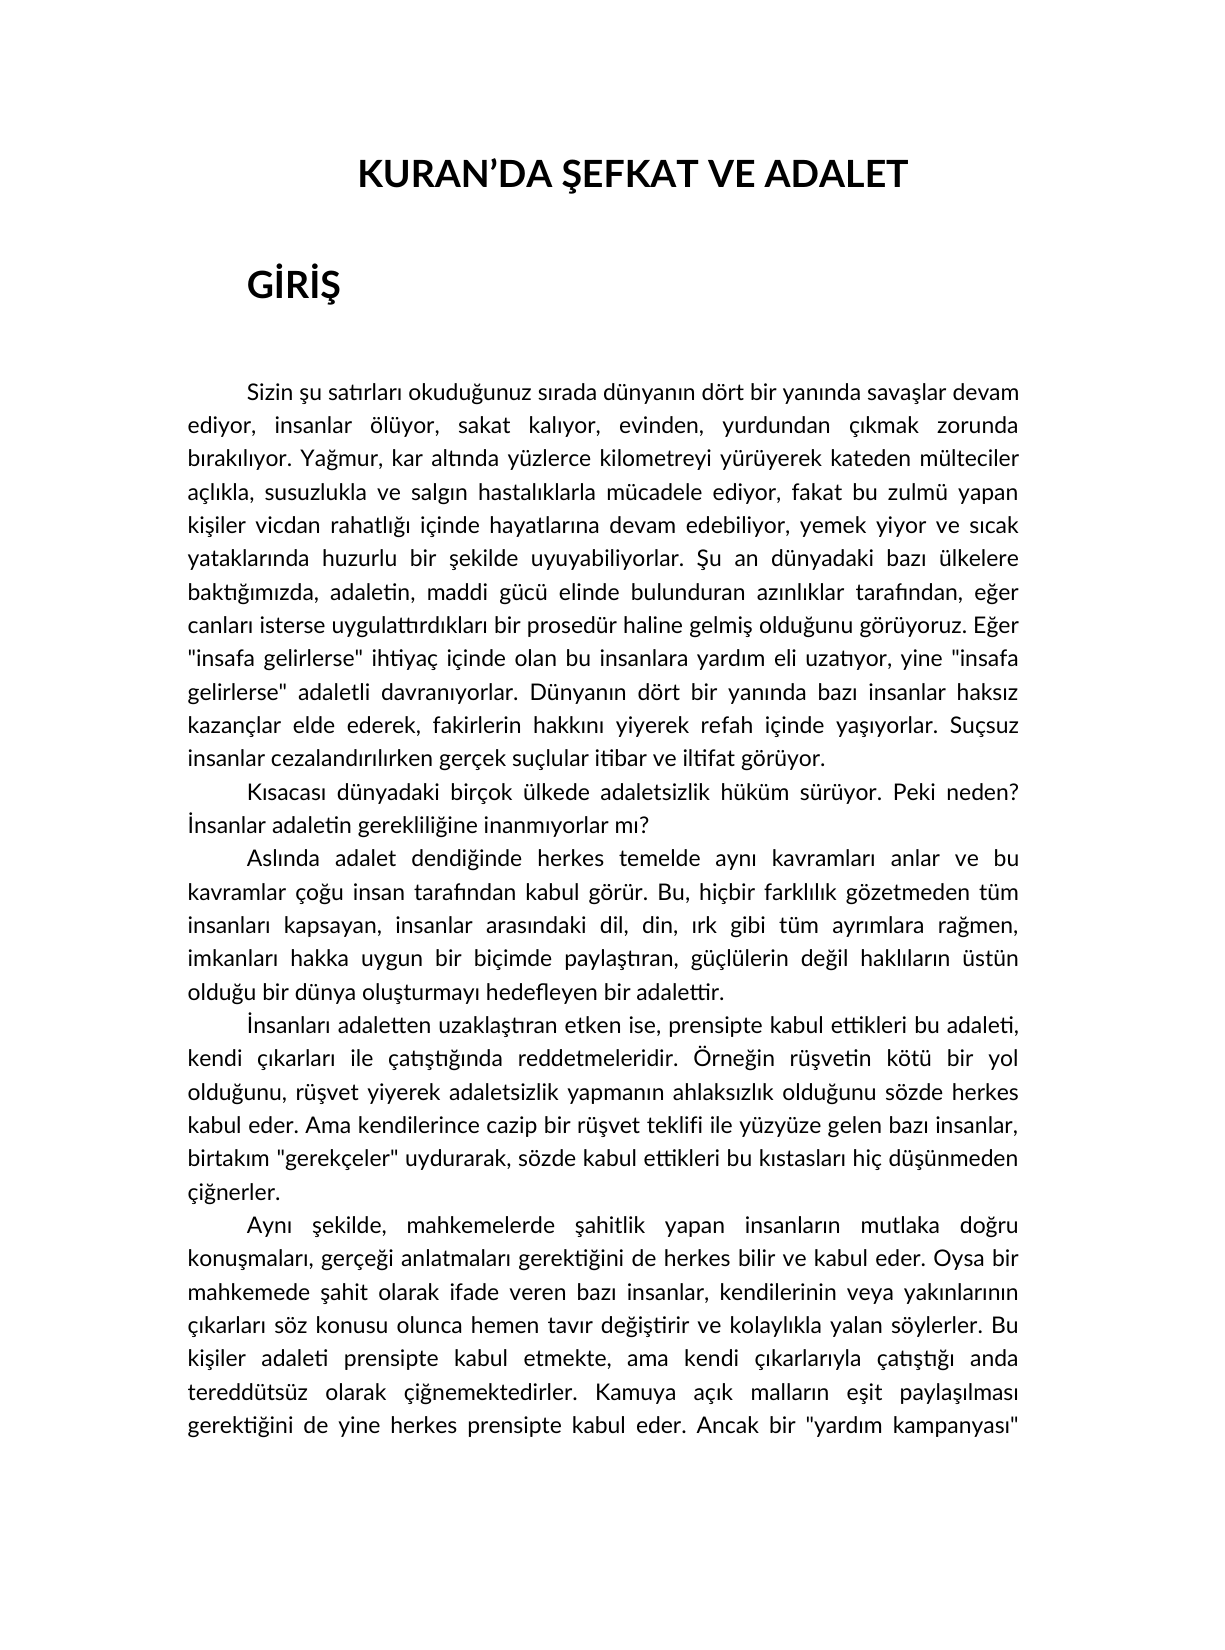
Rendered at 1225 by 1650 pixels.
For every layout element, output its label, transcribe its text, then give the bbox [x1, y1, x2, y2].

text Kısacası dünyadaki birçok ülkede adaletsizlik hüküm sürüyor. Peki neden? İnsanlar adaletin gerekliliğine inanmıyorlar mı? [187, 773, 1020, 840]
text İnsanları adaletten uzaklaştıran etken ise, prensipte kabul ettikleri bu adaleti, kendi çıkarları ile çatıştığında reddetmeleridir. Örneğin rüşvetin kötü bir yol olduğunu, rüşvet yiyerek adaletsizlik yapmanın ahlaksızlık olduğunu sözde herkes kabul eder. Ama kendilerince cazip bir rüşvet teklifi ile yüzyüze gelen bazı insanlar, birtakım "gerekçeler" uydurarak, sözde kabul ettikleri bu kıstasları hiç düşünmeden çiğnerler. [187, 1007, 1020, 1207]
text Aynı şekilde, mahkemelerde şahitlik yapan insanların mutlaka doğru konuşmaları, gerçeği anlatmaları gerektiğini de herkes bilir ve kabul eder. Oysa bir mahkemede şahit olarak ifade veren bazı insanlar, kendilerinin veya yakınlarının çıkarları söz konusu olunca hemen tavır değiştirir ve kolaylıkla yalan söylerler. Bu kişiler adaleti prensipte kabul etmekte, ama kendi çıkarlarıyla çatıştığı anda tereddütsüz olarak çiğnemektedirler. Kamuya açık malların eşit paylaşılması gerektiğini de yine herkes prensipte kabul eder. Ancak bir "yardım kampanyası" [187, 1207, 1020, 1440]
text KURAN’DA ŞEFKAT VE ADALET [187, 150, 1020, 195]
text Aslında adalet dendiğinde herkes temelde aynı kavramları anlar ve bu kavramlar çoğu insan tarafından kabul görür. Bu, hiçbir farklılık gözetmeden tüm insanları kapsayan, insanlar arasındaki dil, din, ırk gibi tüm ayrımlara rağmen, imkanları hakka uygun bir biçimde paylaştıran, güçlülerin değil haklıların üstün olduğu bir dünya oluşturmayı hedefleyen bir adalettir. [187, 840, 1020, 1007]
text GİRİŞ [187, 262, 1020, 307]
text Sizin şu satırları okuduğunuz sırada dünyanın dört bir yanında savaşlar devam ediyor, insanlar ölüyor, sakat kalıyor, evinden, yurdundan çıkmak zorunda bırakılıyor. Yağmur, kar altında yüzlerce kilometreyi yürüyerek kateden mülteciler açlıkla, susuzlukla ve salgın hastalıklarla mücadele ediyor, fakat bu zulmü yapan kişiler vicdan rahatlığı içinde hayatlarına devam edebiliyor, yemek yiyor ve sıcak yataklarında huzurlu bir şekilde uyuyabiliyorlar. Şu an dünyadaki bazı ülkelere baktığımızda, adaletin, maddi gücü elinde bulunduran azınlıklar tarafından, eğer canları isterse uygulattırdıkları bir prosedür haline gelmiş olduğunu görüyoruz. Eğer "insafa gelirlerse" ihtiyaç içinde olan bu insanlara yardım eli uzatıyor, yine "insafa gelirlerse" adaletli davranıyorlar. Dünyanın dört bir yanında bazı insanlar haksız kazançlar elde ederek, fakirlerin hakkını yiyerek refah içinde yaşıyorlar. Suçsuz insanlar cezalandırılırken gerçek suçlular itibar ve iltifat görüyor. [187, 373, 1020, 773]
